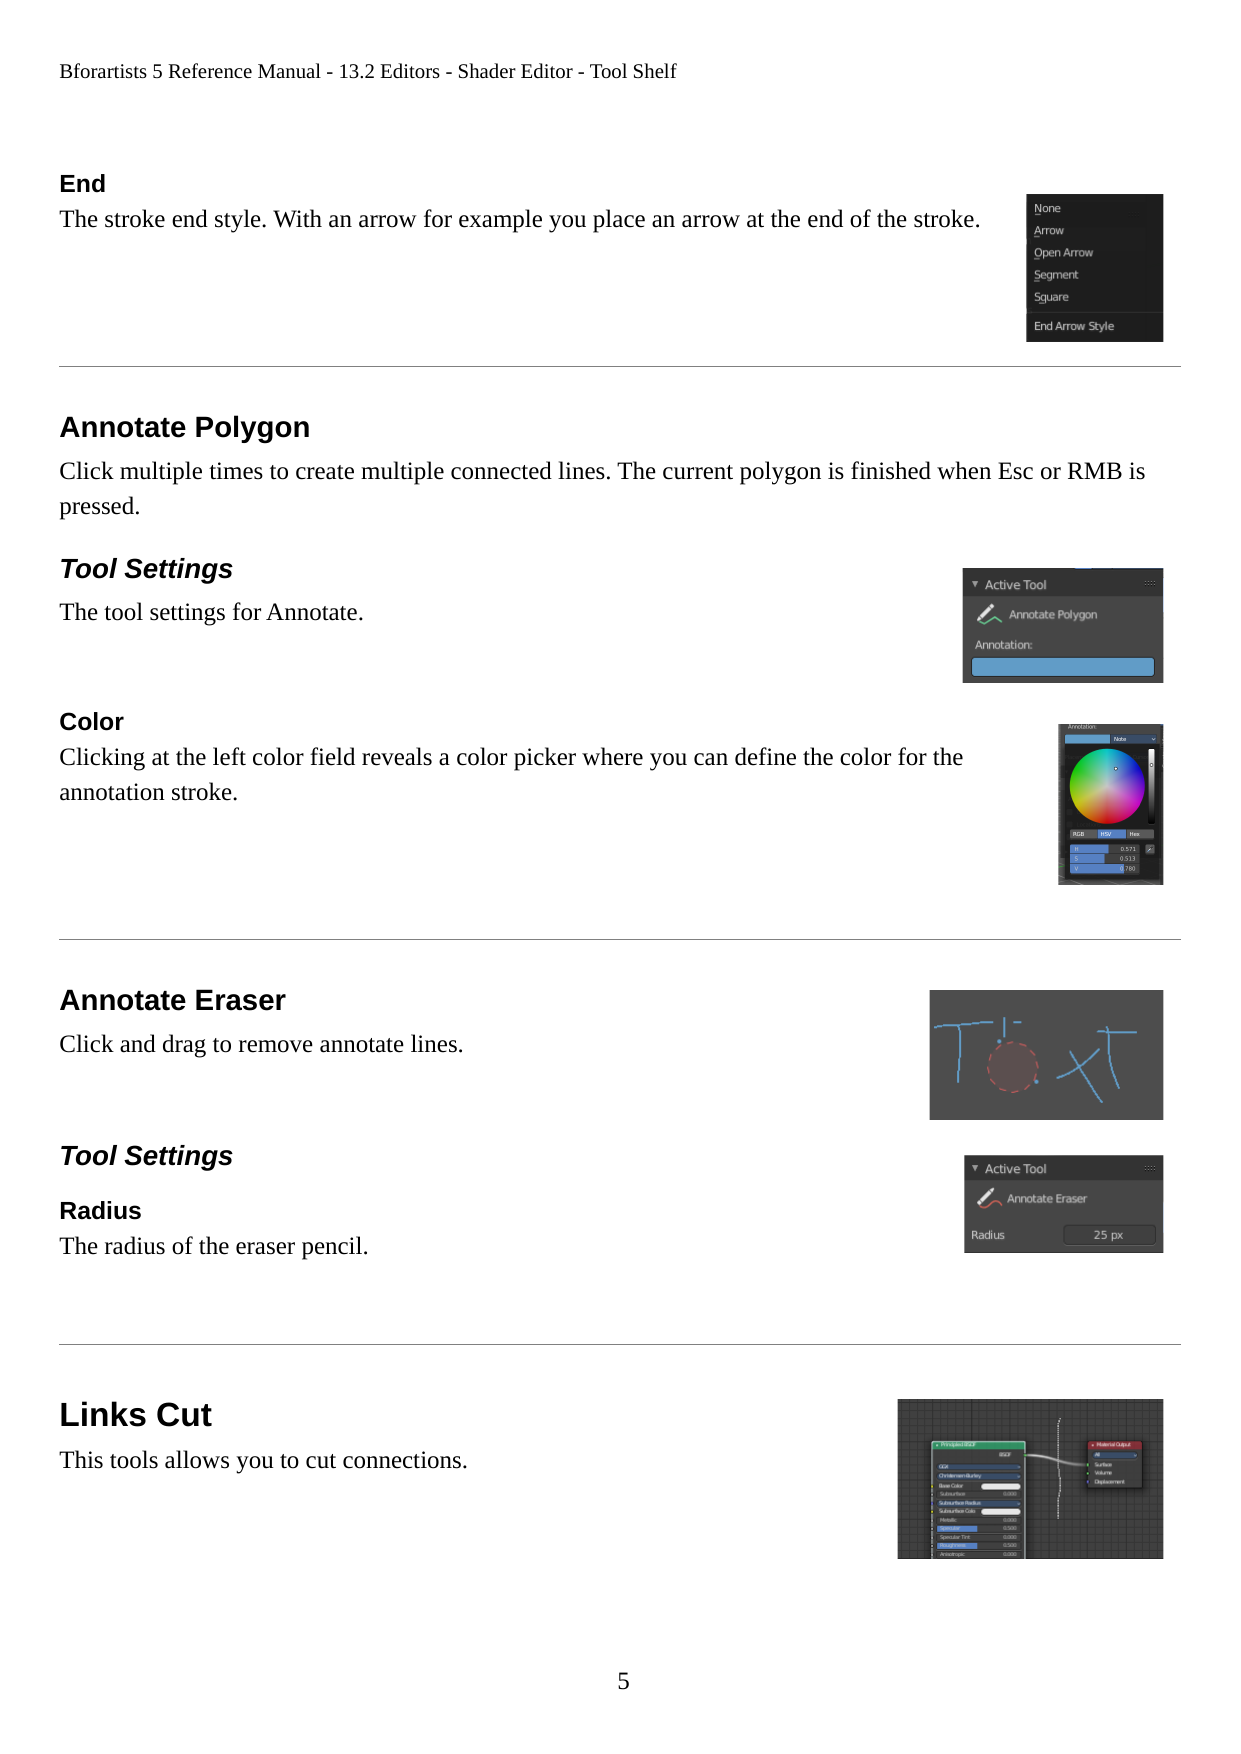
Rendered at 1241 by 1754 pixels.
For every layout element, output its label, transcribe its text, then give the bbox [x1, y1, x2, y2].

text The radius of the eraser pencil. [59, 1231, 1181, 1260]
picture [929, 990, 1164, 1120]
subtitle Tool Settings [59, 1139, 1181, 1171]
text The stroke end style. With an arrow for example you place an arrow at the end of the stroke. [59, 204, 1026, 233]
subtitle [1164, 1196, 1181, 1225]
subtitle Links Cut [59, 1394, 1181, 1433]
picture [1026, 194, 1164, 342]
text The tool settings for Annotate. [59, 597, 962, 626]
picture [897, 1399, 1164, 1559]
subtitle End [59, 169, 1181, 198]
subtitle Color [59, 707, 1181, 736]
picture [962, 568, 1164, 683]
subtitle Annotate Eraser [59, 983, 1181, 1016]
text Click and drag to remove annotate lines. [59, 1029, 929, 1058]
subtitle Radius [59, 1196, 964, 1225]
text This tools allows you to cut connections. [59, 1446, 897, 1474]
text Click multiple times to create multiple connected lines. The current polygon is finished when Esc or RMB is pressed. [59, 456, 1181, 520]
text Clicking at the left color field reveals a color picker where you can define the color for the annotation stroke. [59, 742, 1058, 806]
subtitle Tool Settings [59, 552, 1181, 584]
subtitle Annotate Polygon [59, 410, 1181, 444]
picture [1058, 724, 1164, 885]
picture [964, 1155, 1164, 1253]
